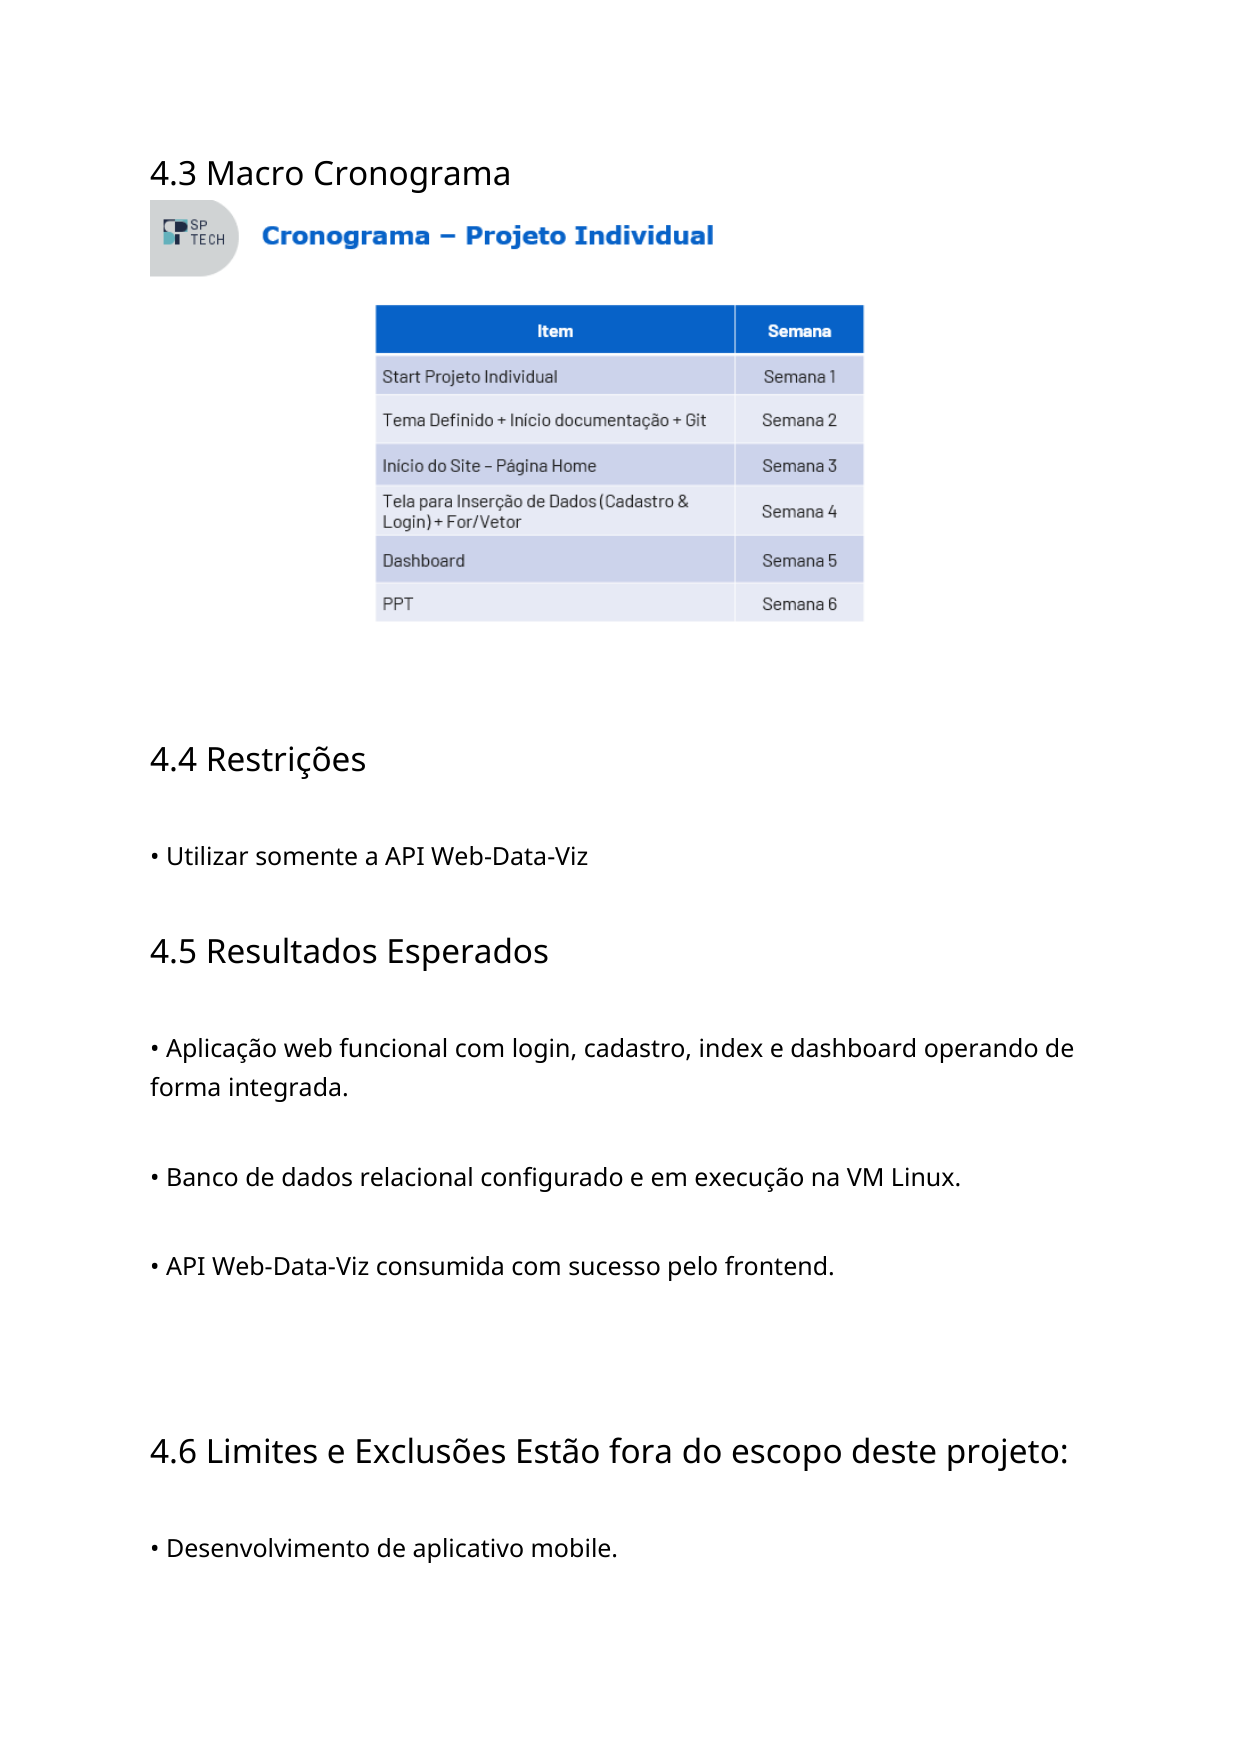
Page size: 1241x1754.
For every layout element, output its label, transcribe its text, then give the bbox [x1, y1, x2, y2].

text • Aplicação web funcional com login, cadastro, index e dashboard operando de forma integrada. [150, 1031, 1090, 1104]
text 4.3 Macro Cronograma [150, 150, 1090, 681]
text 4.6 Limites e Exclusões Estão fora do escopo deste projeto: [150, 1428, 1090, 1473]
text • API Web-Data-Viz consumida com sucesso pelo frontend. [150, 1249, 1090, 1283]
text 4.4 Restrições [150, 736, 1090, 781]
text • Banco de dados relacional configurado e em execução na VM Linux. [150, 1159, 1090, 1194]
text • Utilizar somente a API Web-Data-Viz [150, 838, 1090, 873]
text 4.5 Resultados Esperados [150, 928, 1090, 973]
text • Desenvolvimento de aplicativo mobile. [150, 1531, 1090, 1565]
